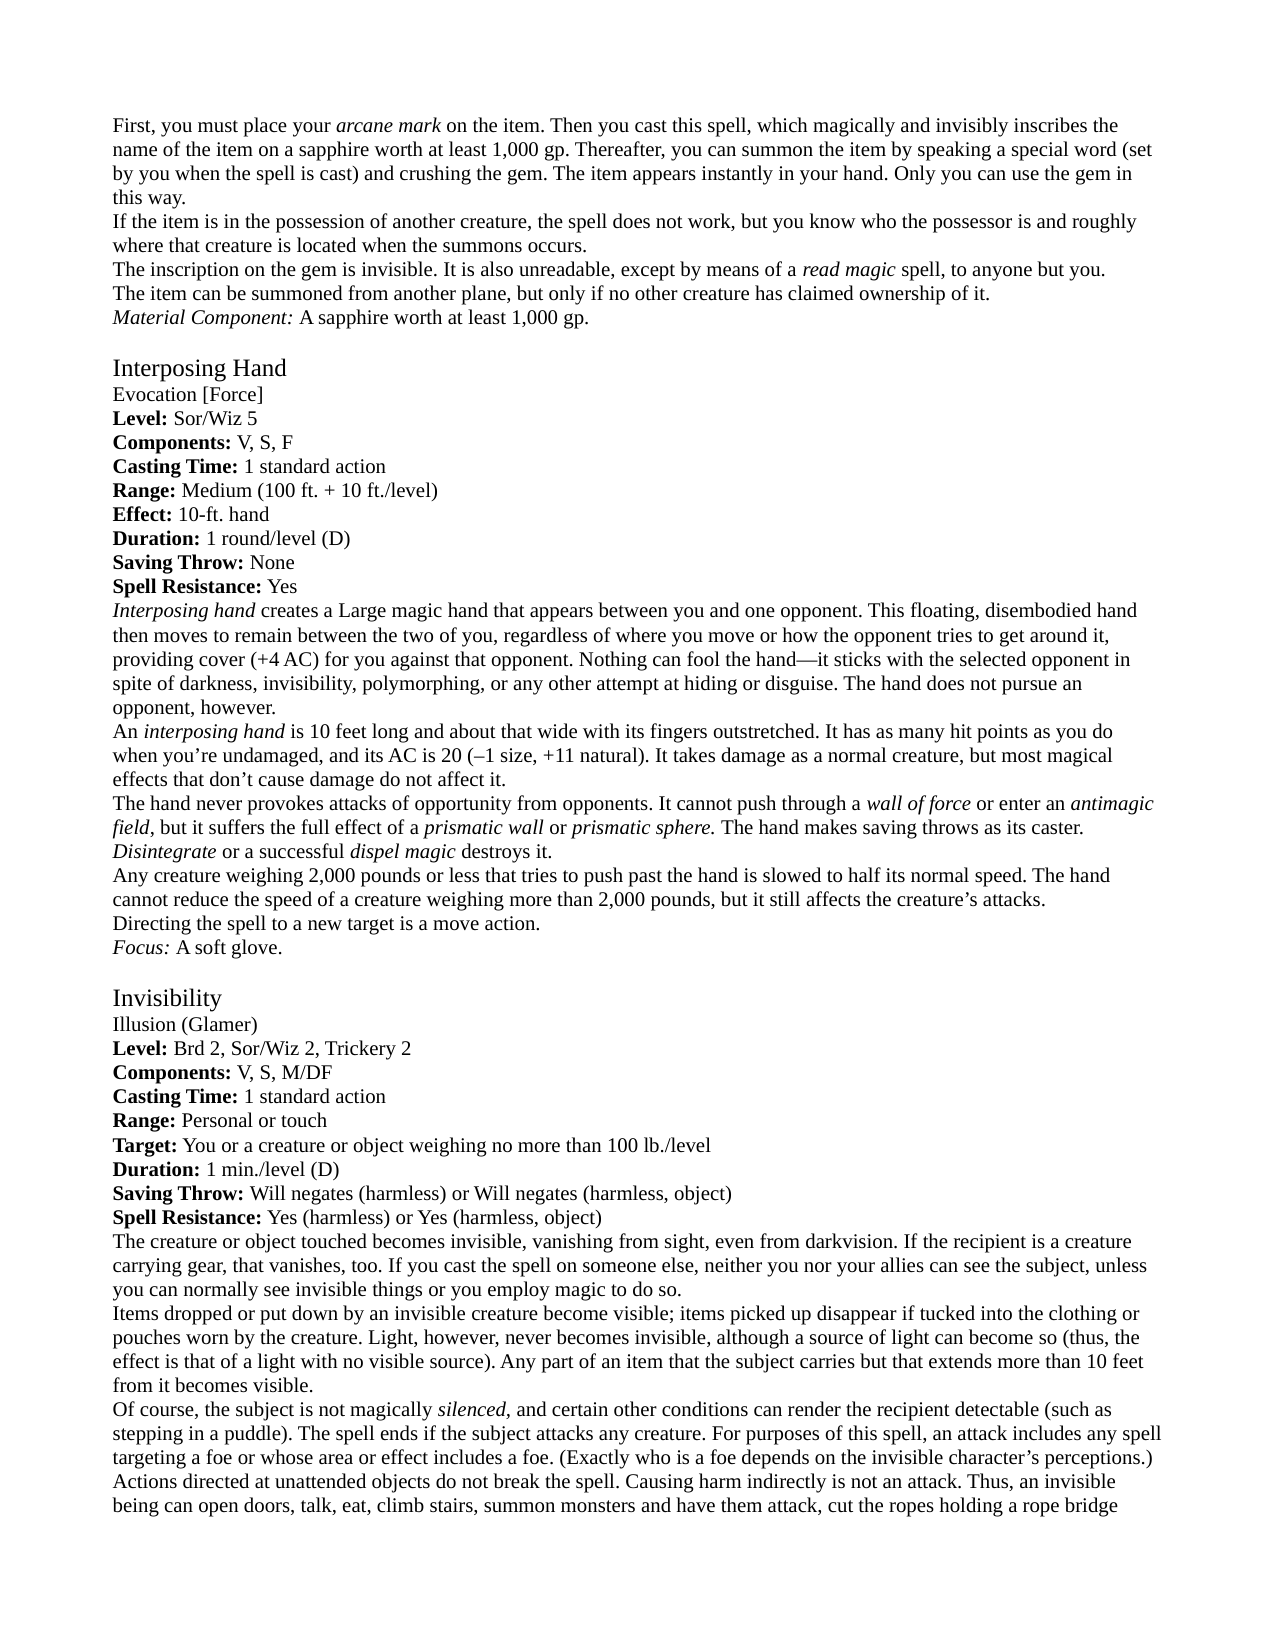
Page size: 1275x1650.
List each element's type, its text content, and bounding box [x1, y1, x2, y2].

text An interposing hand is 10 feet long and about that wide with its fingers outstretched. It has as many hit points as you do when you’re undamaged, and its AC is 20 (–1 size, +11 natural). It takes damage as a normal creature, but most magical effects that don’t cause damage do not affect it. [112, 719, 1162, 791]
text Duration: 1 round/level (D) [112, 526, 1162, 550]
text Range: Personal or touch [112, 1108, 1162, 1132]
text Components: V, S, M/DF [112, 1060, 1162, 1084]
text Evocation [Force] [112, 382, 1162, 406]
text Duration: 1 min./level (D) [112, 1157, 1162, 1181]
text Level: Sor/Wiz 5 [112, 406, 1162, 430]
text Level: Brd 2, Sor/Wiz 2, Trickery 2 [112, 1036, 1162, 1060]
text Any creature weighing 2,000 pounds or less that tries to push past the hand is slowed to half its normal speed. The hand cannot reduce the speed of a creature weighing more than 2,000 pounds, but it still affects the creature’s attacks. [112, 863, 1162, 911]
text The creature or object touched becomes invisible, vanishing from sight, even from darkvision. If the recipient is a creature carrying gear, that vanishes, too. If you cast the spell on someone else, neither you nor your allies can see the subject, unless you can normally see invisible things or you employ magic to do so. [112, 1229, 1162, 1301]
text Illusion (Glamer) [112, 1012, 1162, 1036]
text Disintegrate or a successful dispel magic destroys it. [112, 839, 1162, 863]
text Items dropped or put down by an invisible creature become visible; items picked up disappear if tucked into the clothing or pouches worn by the creature. Light, however, never becomes invisible, although a source of light can become so (thus, the effect is that of a light with no visible source). Any part of an item that the subject carries but that extends more than 10 feet from it becomes visible. [112, 1301, 1162, 1397]
text Saving Throw: Will negates (harmless) or Will negates (harmless, object) [112, 1181, 1162, 1205]
text If the item is in the possession of another creature, the spell does not work, but you know who the possessor is and roughly where that creature is located when the summons occurs. [112, 209, 1162, 257]
text Casting Time: 1 standard action [112, 454, 1162, 478]
text The hand never provokes attacks of opportunity from opponents. It cannot push through a wall of force or enter an antimagic field, but it suffers the full effect of a prismatic wall or prismatic sphere. The hand makes saving throws as its caster. [112, 791, 1162, 839]
text Focus: A soft glove. [112, 935, 1162, 959]
text The inscription on the gem is invisible. It is also unreadable, except by means of a read magic spell, to anyone but you. [112, 257, 1162, 281]
text Components: V, S, F [112, 430, 1162, 454]
text Of course, the subject is not magically silenced, and certain other conditions can render the recipient detectable (such as stepping in a puddle). The spell ends if the subject attacks any creature. For purposes of this spell, an attack includes any spell targeting a foe or whose area or effect includes a foe. (Exactly who is a foe depends on the invisible character’s perceptions.) Actions directed at unattended objects do not break the spell. Causing harm indirectly is not an attack. Thus, an invisible being can open doors, talk, eat, climb stairs, summon monsters and have them attack, cut the ropes holding a rope bridge [112, 1397, 1162, 1517]
text Saving Throw: None [112, 550, 1162, 574]
text Target: You or a creature or object weighing no more than 100 lb./level [112, 1132, 1162, 1157]
text Casting Time: 1 standard action [112, 1084, 1162, 1108]
text Spell Resistance: Yes [112, 574, 1162, 598]
text Material Component: A sapphire worth at least 1,000 gp. [112, 305, 1162, 329]
text Spell Resistance: Yes (harmless) or Yes (harmless, object) [112, 1205, 1162, 1229]
text Directing the spell to a new target is a move action. [112, 911, 1162, 935]
text Range: Medium (100 ft. + 10 ft./level) [112, 478, 1162, 502]
text The item can be summoned from another plane, but only if no other creature has claimed ownership of it. [112, 281, 1162, 305]
text Effect: 10-ft. hand [112, 502, 1162, 526]
text Invisibility [112, 983, 1162, 1012]
text Interposing hand creates a Large magic hand that appears between you and one opponent. This floating, disembodied hand then moves to remain between the two of you, regardless of where you move or how the opponent tries to get around it, providing cover (+4 AC) for you against that opponent. Nothing can fool the hand—it sticks with the selected opponent in spite of darkness, invisibility, polymorphing, or any other attempt at hiding or disguise. The hand does not pursue an opponent, however. [112, 598, 1162, 719]
text First, you must place your arcane mark on the item. Then you cast this spell, which magically and invisibly inscribes the name of the item on a sapphire worth at least 1,000 gp. Thereafter, you can summon the item by speaking a special word (set by you when the spell is cast) and crushing the gem. The item appears instantly in your hand. Only you can use the gem in this way. [112, 112, 1162, 209]
text Interposing Hand [112, 353, 1162, 382]
